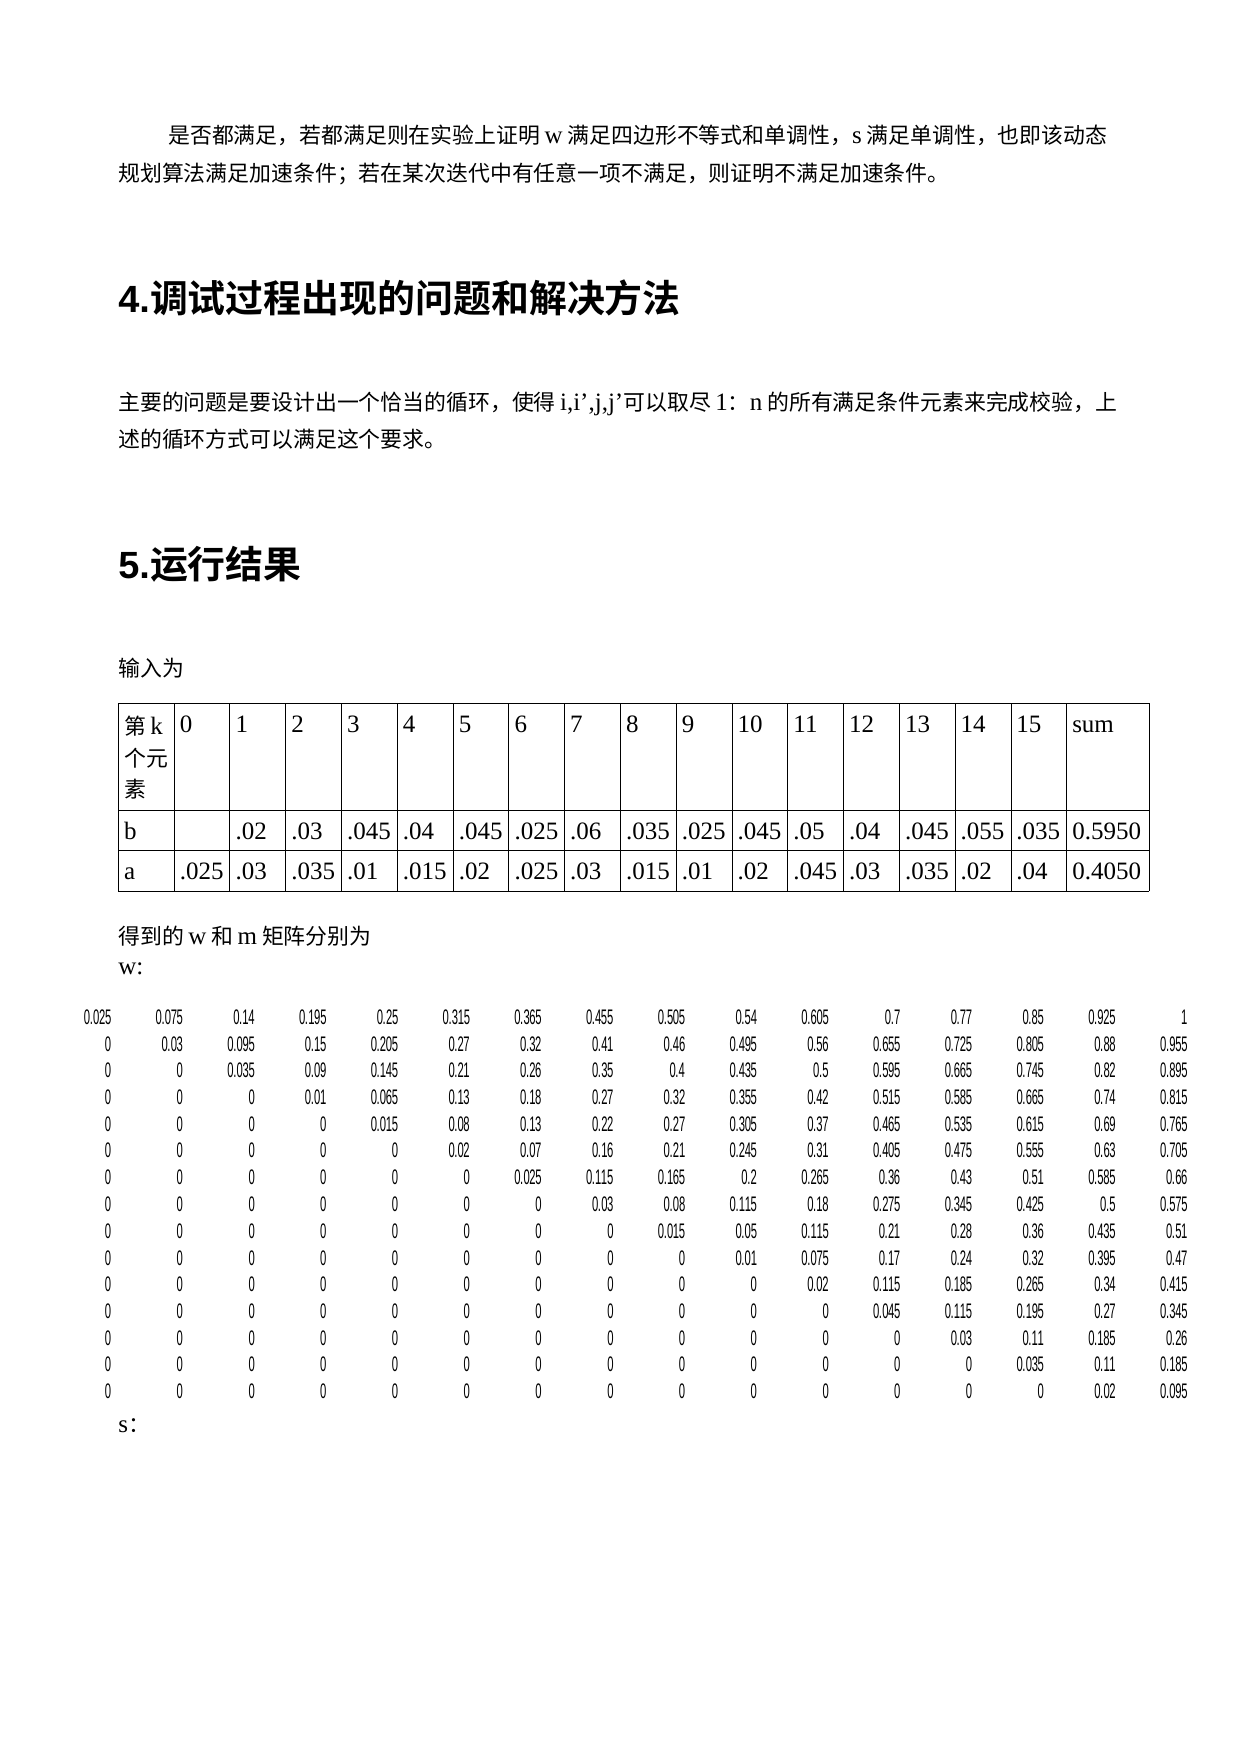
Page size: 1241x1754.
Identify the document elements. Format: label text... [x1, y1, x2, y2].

table_header 13 [900, 704, 955, 810]
table_header 5 [454, 704, 508, 810]
table_cell .055 [956, 811, 1011, 850]
table_cell .045 [454, 811, 508, 850]
table_header 2 [286, 704, 341, 810]
table_cell .045 [788, 851, 843, 891]
table_header sum [1067, 704, 1149, 810]
subtitle 5.运行结果 [118, 534, 1122, 589]
table_cell 0.4050 [1067, 851, 1149, 891]
table_cell .04 [1012, 851, 1066, 891]
table_header 12 [844, 704, 899, 810]
table_cell .03 [565, 851, 620, 891]
text 输入为 [118, 651, 1122, 682]
table_cell .02 [454, 851, 508, 891]
table_header 0 [175, 704, 229, 810]
table_header 第k个元素 [119, 704, 174, 810]
table_header 1 [230, 704, 285, 810]
table_header 3 [342, 704, 397, 810]
table_cell .045 [342, 811, 397, 850]
table_header 6 [509, 704, 564, 810]
table_cell .025 [509, 851, 564, 891]
table_header 15 [1012, 704, 1066, 810]
table_cell .035 [1012, 811, 1066, 850]
table_cell .035 [286, 851, 341, 891]
table_header 8 [621, 704, 676, 810]
table_cell .02 [956, 851, 1011, 891]
table_cell .03 [286, 811, 341, 850]
table_cell .01 [342, 851, 397, 891]
table_cell b [119, 811, 174, 850]
table_cell .045 [900, 811, 955, 850]
table_cell .03 [844, 851, 899, 891]
table_cell .06 [565, 811, 620, 850]
text w: [118, 951, 1122, 980]
table_cell a [119, 851, 174, 891]
table_header 9 [677, 704, 732, 810]
table_cell .02 [230, 811, 285, 850]
text 得到的w和m矩阵分别为 [118, 919, 1122, 951]
text 是否都满足，若都满足则在实验上证明w满足四边形不等式和单调性，s满足单调性，也即该动态规划算法满足加速条件；若在某次迭代中有任意一项不满足，则证明不满足加速条件。 [118, 118, 1122, 188]
table_cell [175, 811, 229, 850]
table_cell .035 [900, 851, 955, 891]
table_cell .04 [844, 811, 899, 850]
table_cell .045 [733, 811, 787, 850]
text 主要的问题是要设计出一个恰当的循环，使得i,i’,j,j’可以取尽1：n的所有满足条件元素来完成校验，上述的循环方式可以满足这个要求。 [118, 384, 1122, 454]
subtitle 4.调试过程出现的问题和解决方法 [118, 268, 1122, 323]
table_cell .025 [677, 811, 732, 850]
table_header 7 [565, 704, 620, 810]
table_cell .02 [733, 851, 787, 891]
table_cell 0.5950 [1067, 811, 1149, 850]
table_cell .01 [677, 851, 732, 891]
table_header 11 [788, 704, 843, 810]
table_cell .035 [621, 811, 676, 850]
table_cell .05 [788, 811, 843, 850]
table_cell .015 [398, 851, 453, 891]
table_cell .025 [509, 811, 564, 850]
table_header 14 [956, 704, 1011, 810]
table_cell .025 [175, 851, 229, 891]
table_cell .04 [398, 811, 453, 850]
table_header 10 [733, 704, 787, 810]
text s： [118, 1365, 1122, 1439]
table_header 4 [398, 704, 453, 810]
table_cell .03 [230, 851, 285, 891]
table_cell .015 [621, 851, 676, 891]
